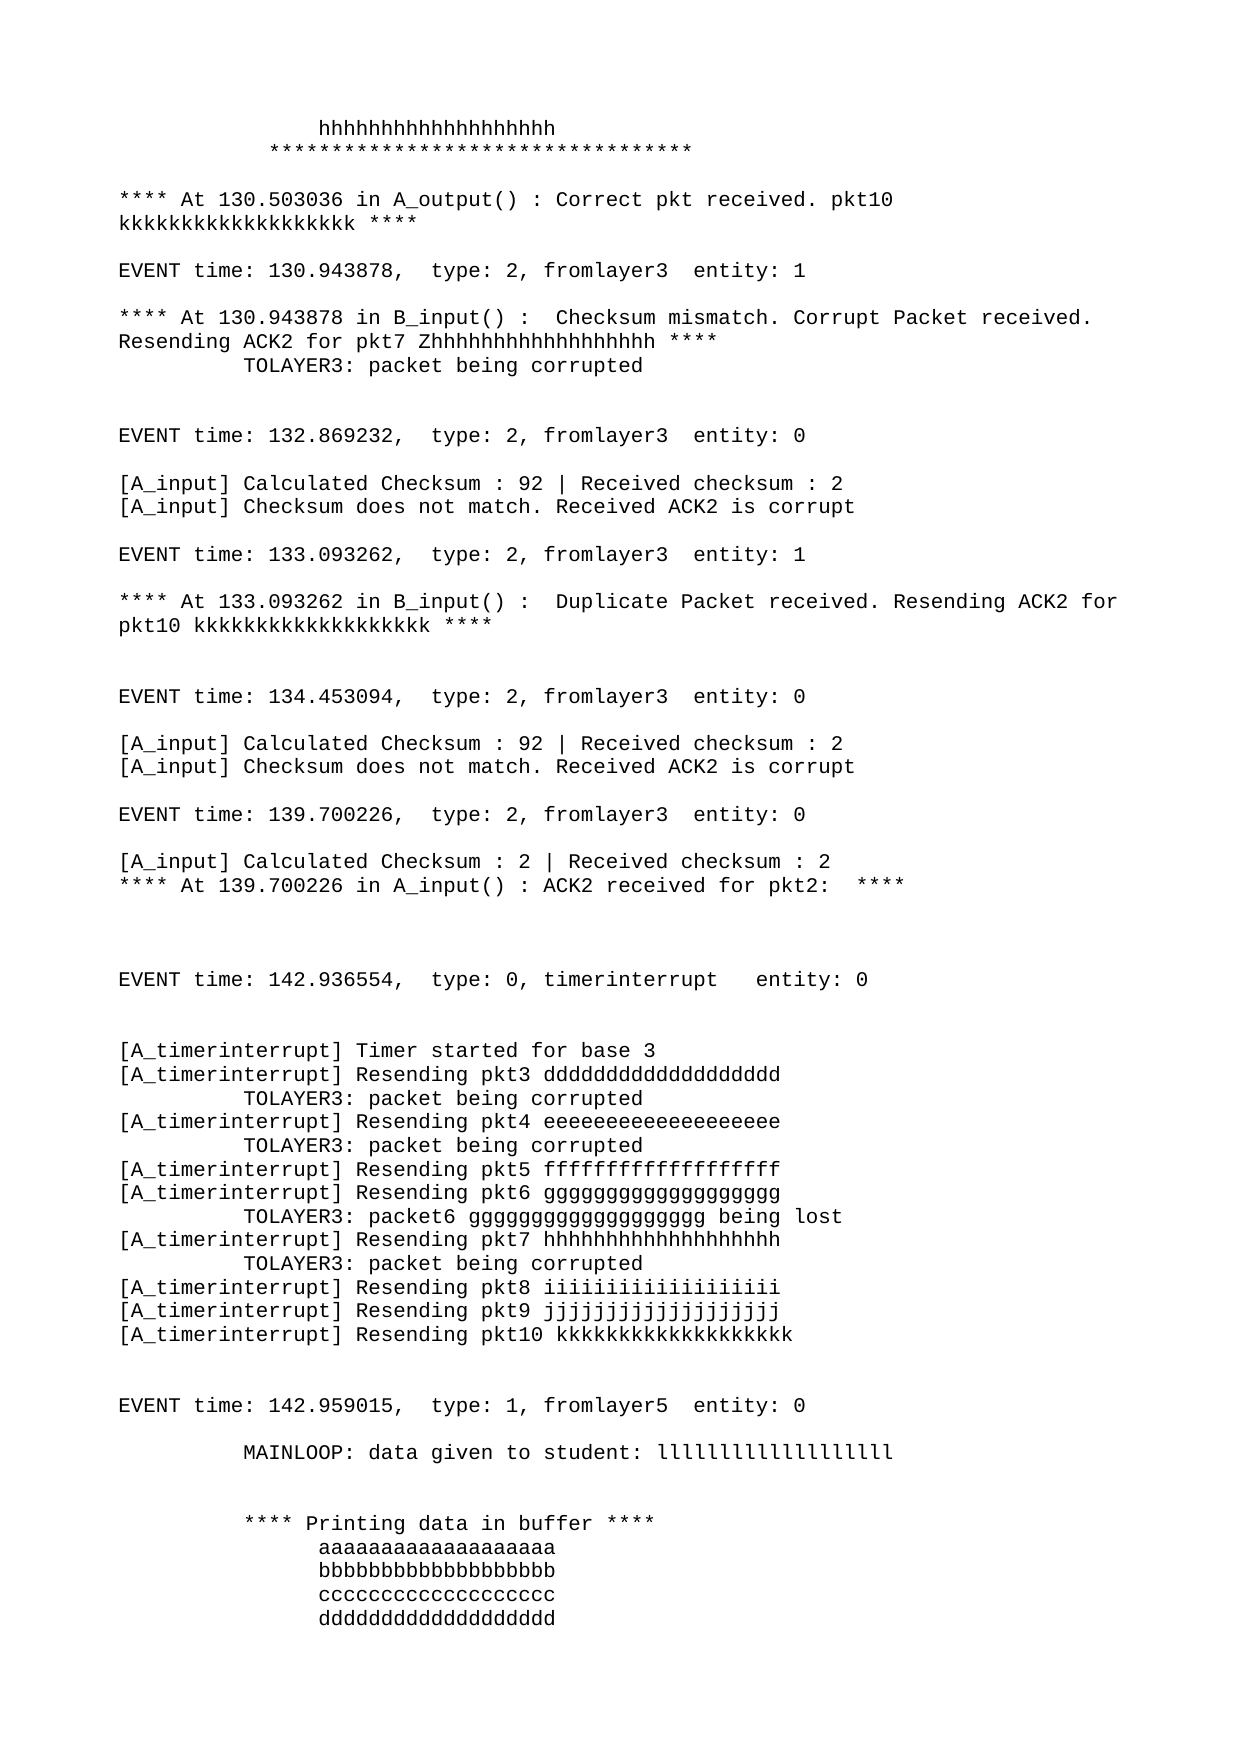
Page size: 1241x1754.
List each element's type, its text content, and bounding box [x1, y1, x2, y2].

text TOLAYER3: packet being corrupted [118, 354, 1122, 378]
text hhhhhhhhhhhhhhhhhhh [118, 118, 1122, 142]
text [A_timerinterrupt] Resending pkt10 kkkkkkkkkkkkkkkkkkk [118, 1324, 1122, 1348]
text bbbbbbbbbbbbbbbbbbb [118, 1561, 1122, 1584]
text [A_input] Calculated Checksum : 92 | Received checksum : 2 [118, 733, 1122, 757]
text [A_timerinterrupt] Resending pkt8 iiiiiiiiiiiiiiiiiii [118, 1277, 1122, 1300]
text [A_timerinterrupt] Resending pkt7 hhhhhhhhhhhhhhhhhhh [118, 1229, 1122, 1253]
text [A_timerinterrupt] Resending pkt4 eeeeeeeeeeeeeeeeeee [118, 1111, 1122, 1135]
text **** At 130.503036 in A_output() : Correct pkt received. pkt10 kkkkkkkkkkkkkkkkkkk **** [118, 189, 1122, 236]
text [A_timerinterrupt] Resending pkt5 fffffffffffffffffff [118, 1158, 1122, 1182]
text EVENT time: 142.936554, type: 0, timerinterrupt entity: 0 [118, 969, 1122, 993]
text [A_timerinterrupt] Timer started for base 3 [118, 1040, 1122, 1064]
text ccccccccccccccccccc [118, 1584, 1122, 1608]
text [A_timerinterrupt] Resending pkt6 ggggggggggggggggggg [118, 1182, 1122, 1206]
text **** Printing data in buffer **** [118, 1513, 1122, 1537]
text EVENT time: 139.700226, type: 2, fromlayer3 entity: 0 [118, 804, 1122, 827]
text **** At 139.700226 in A_input() : ACK2 received for pkt2: **** [118, 875, 1122, 898]
text [A_input] Checksum does not match. Received ACK2 is corrupt [118, 757, 1122, 780]
text EVENT time: 134.453094, type: 2, fromlayer3 entity: 0 [118, 686, 1122, 709]
text **** At 130.943878 in B_input() : Checksum mismatch. Corrupt Packet received. Resending ACK2 for pkt7 Zhhhhhhhhhhhhhhhhhh **** [118, 307, 1122, 354]
text EVENT time: 133.093262, type: 2, fromlayer3 entity: 1 [118, 544, 1122, 567]
text ddddddddddddddddddd [118, 1608, 1122, 1631]
text [A_timerinterrupt] Resending pkt3 ddddddddddddddddddd [118, 1064, 1122, 1088]
text [A_input] Calculated Checksum : 92 | Received checksum : 2 [118, 473, 1122, 496]
text EVENT time: 132.869232, type: 2, fromlayer3 entity: 0 [118, 426, 1122, 449]
text **** At 133.093262 in B_input() : Duplicate Packet received. Resending ACK2 for pkt10 kkkkkkkkkkkkkkkkkkk **** [118, 591, 1122, 638]
text EVENT time: 142.959015, type: 1, fromlayer5 entity: 0 [118, 1395, 1122, 1419]
text TOLAYER3: packet being corrupted [118, 1088, 1122, 1111]
text TOLAYER3: packet6 ggggggggggggggggggg being lost [118, 1206, 1122, 1229]
text EVENT time: 130.943878, type: 2, fromlayer3 entity: 1 [118, 260, 1122, 284]
text [A_timerinterrupt] Resending pkt9 jjjjjjjjjjjjjjjjjjj [118, 1300, 1122, 1324]
text ********************************** [118, 142, 1122, 165]
text aaaaaaaaaaaaaaaaaaa [118, 1537, 1122, 1561]
text [A_input] Checksum does not match. Received ACK2 is corrupt [118, 496, 1122, 520]
text [A_input] Calculated Checksum : 2 | Received checksum : 2 [118, 851, 1122, 875]
text MAINLOOP: data given to student: lllllllllllllllllll [118, 1442, 1122, 1466]
text TOLAYER3: packet being corrupted [118, 1253, 1122, 1277]
text TOLAYER3: packet being corrupted [118, 1135, 1122, 1158]
